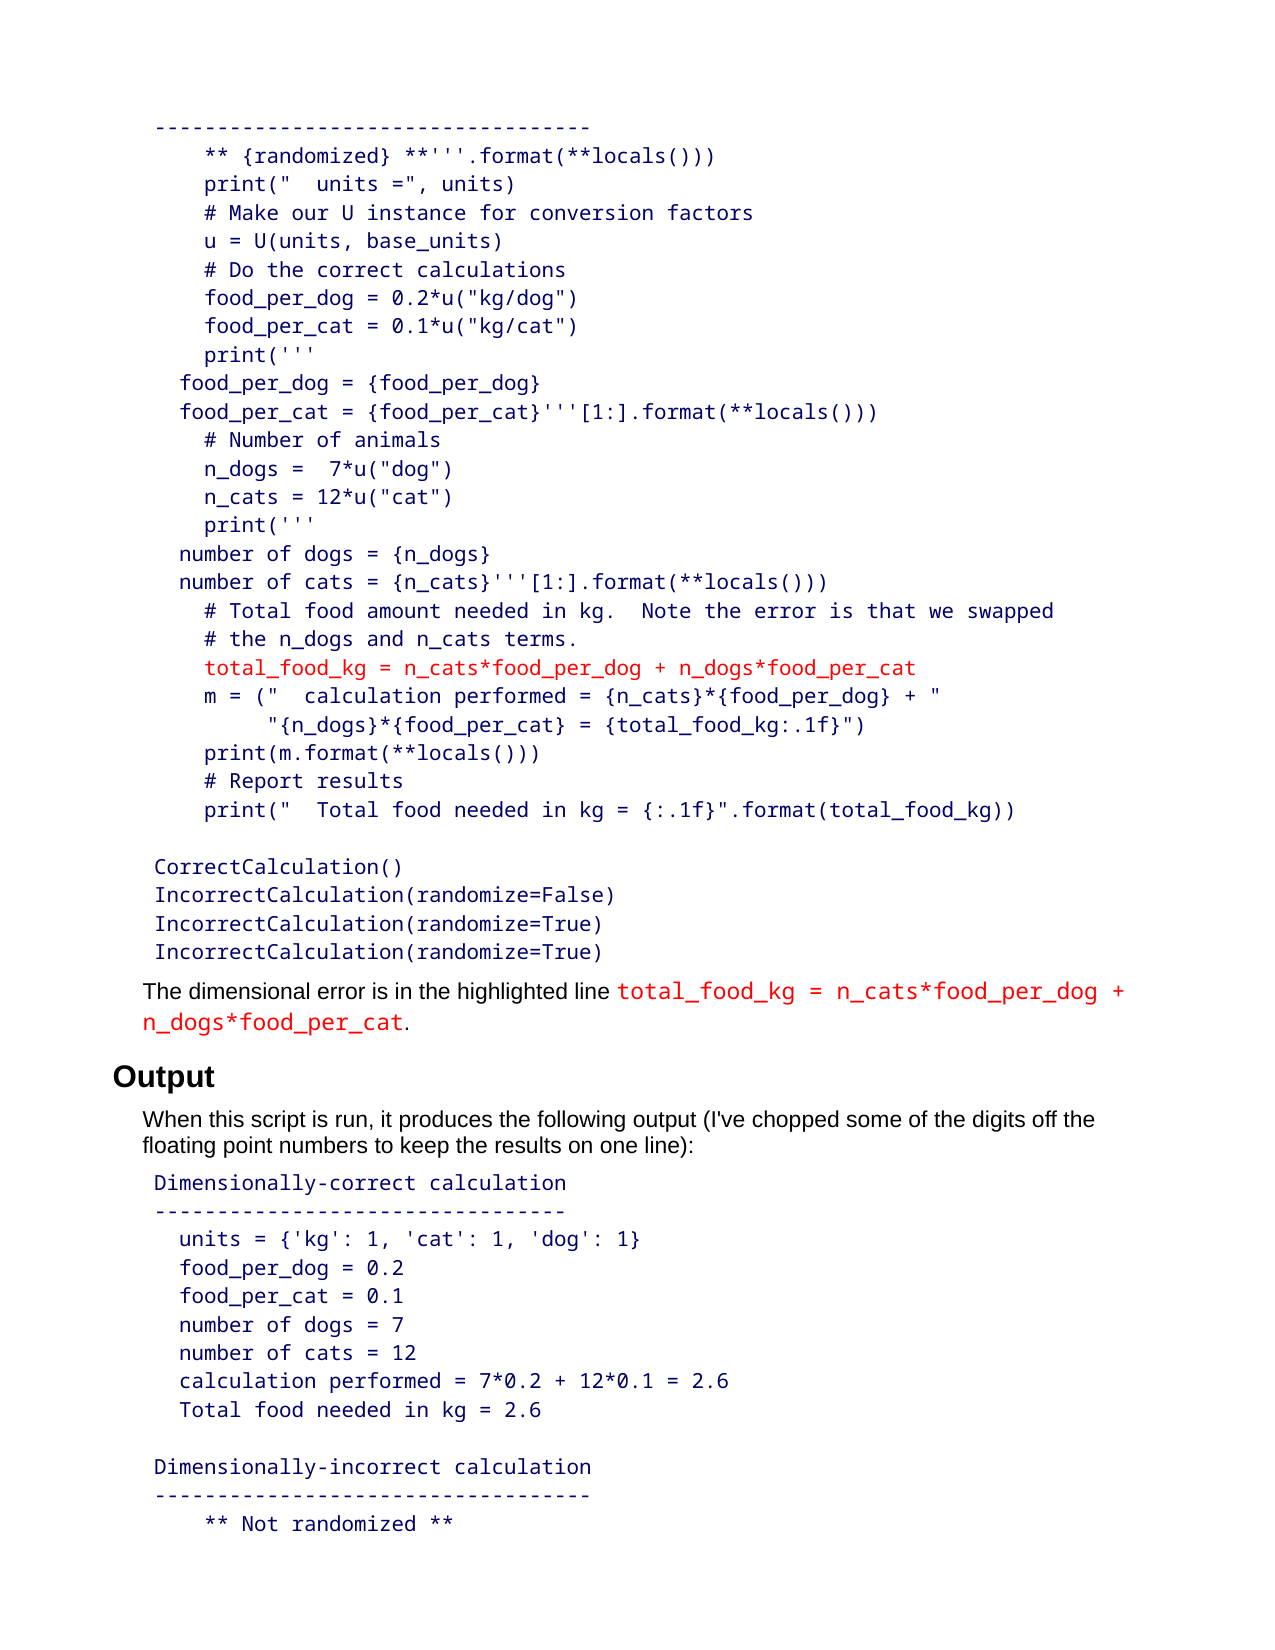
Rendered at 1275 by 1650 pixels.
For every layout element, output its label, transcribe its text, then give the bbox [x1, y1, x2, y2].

text calculation performed = 7*0.2 + 12*0.1 = 2.6 [154, 1367, 1162, 1395]
text # Report results [154, 767, 1162, 795]
text n_dogs = 7*u("dog") [154, 454, 1162, 482]
text # Make our U instance for conversion factors [154, 198, 1162, 226]
text CorrectCalculation() [154, 852, 1162, 880]
text food_per_dog = {food_per_dog} [154, 368, 1162, 397]
text m = (" calculation performed = {n_cats}*{food_per_dog} + " [154, 681, 1162, 710]
text n_cats = 12*u("cat") [154, 482, 1162, 511]
text --------------------------------- [154, 1196, 1162, 1224]
text When this script is run, it produces the following output (I've chopped some of the digits off the floating point numbers to keep the results on one line): [142, 1106, 1162, 1159]
text number of dogs = 7 [154, 1310, 1162, 1338]
text total_food_kg = n_cats*food_per_dog + n_dogs*food_per_cat [154, 653, 1162, 681]
text units = {'kg': 1, 'cat': 1, 'dog': 1} [154, 1224, 1162, 1253]
subtitle Output [112, 1058, 1162, 1094]
text food_per_cat = 0.1*u("kg/cat") [154, 312, 1162, 340]
text # Do the correct calculations [154, 255, 1162, 283]
text Dimensionally-correct calculation [154, 1168, 1162, 1196]
text food_per_dog = 0.2 [154, 1253, 1162, 1281]
text print(" Total food needed in kg = {:.1f}".format(total_food_kg)) [154, 795, 1162, 823]
text IncorrectCalculation(randomize=False) [154, 880, 1162, 909]
text food_per_dog = 0.2*u("kg/dog") [154, 283, 1162, 312]
text print(" units =", units) [154, 169, 1162, 198]
text # Total food amount needed in kg. Note the error is that we swapped [154, 596, 1162, 624]
text ----------------------------------- [154, 1480, 1162, 1509]
text number of cats = 12 [154, 1338, 1162, 1367]
text print(''' [154, 511, 1162, 539]
text food_per_cat = {food_per_cat}'''[1:].format(**locals())) [154, 397, 1162, 425]
text ----------------------------------- [154, 112, 1162, 141]
text IncorrectCalculation(randomize=True) [154, 909, 1162, 937]
text # Number of animals [154, 425, 1162, 454]
text # the n_dogs and n_cats terms. [154, 624, 1162, 653]
text Dimensionally-incorrect calculation [154, 1452, 1162, 1480]
text print(m.format(**locals())) [154, 738, 1162, 767]
text ** {randomized} **'''.format(**locals())) [154, 141, 1162, 169]
text IncorrectCalculation(randomize=True) [154, 937, 1162, 966]
text ** Not randomized ** [154, 1509, 1162, 1537]
text The dimensional error is in the highlighted line total_food_kg = n_cats*food_per_dog + n_dogs*food_per_cat. [142, 974, 1162, 1037]
text number of dogs = {n_dogs} [154, 539, 1162, 567]
text "{n_dogs}*{food_per_cat} = {total_food_kg:.1f}") [154, 710, 1162, 738]
text print(''' [154, 340, 1162, 368]
text Total food needed in kg = 2.6 [154, 1395, 1162, 1423]
text number of cats = {n_cats}'''[1:].format(**locals())) [154, 567, 1162, 596]
text food_per_cat = 0.1 [154, 1281, 1162, 1310]
text u = U(units, base_units) [154, 226, 1162, 255]
